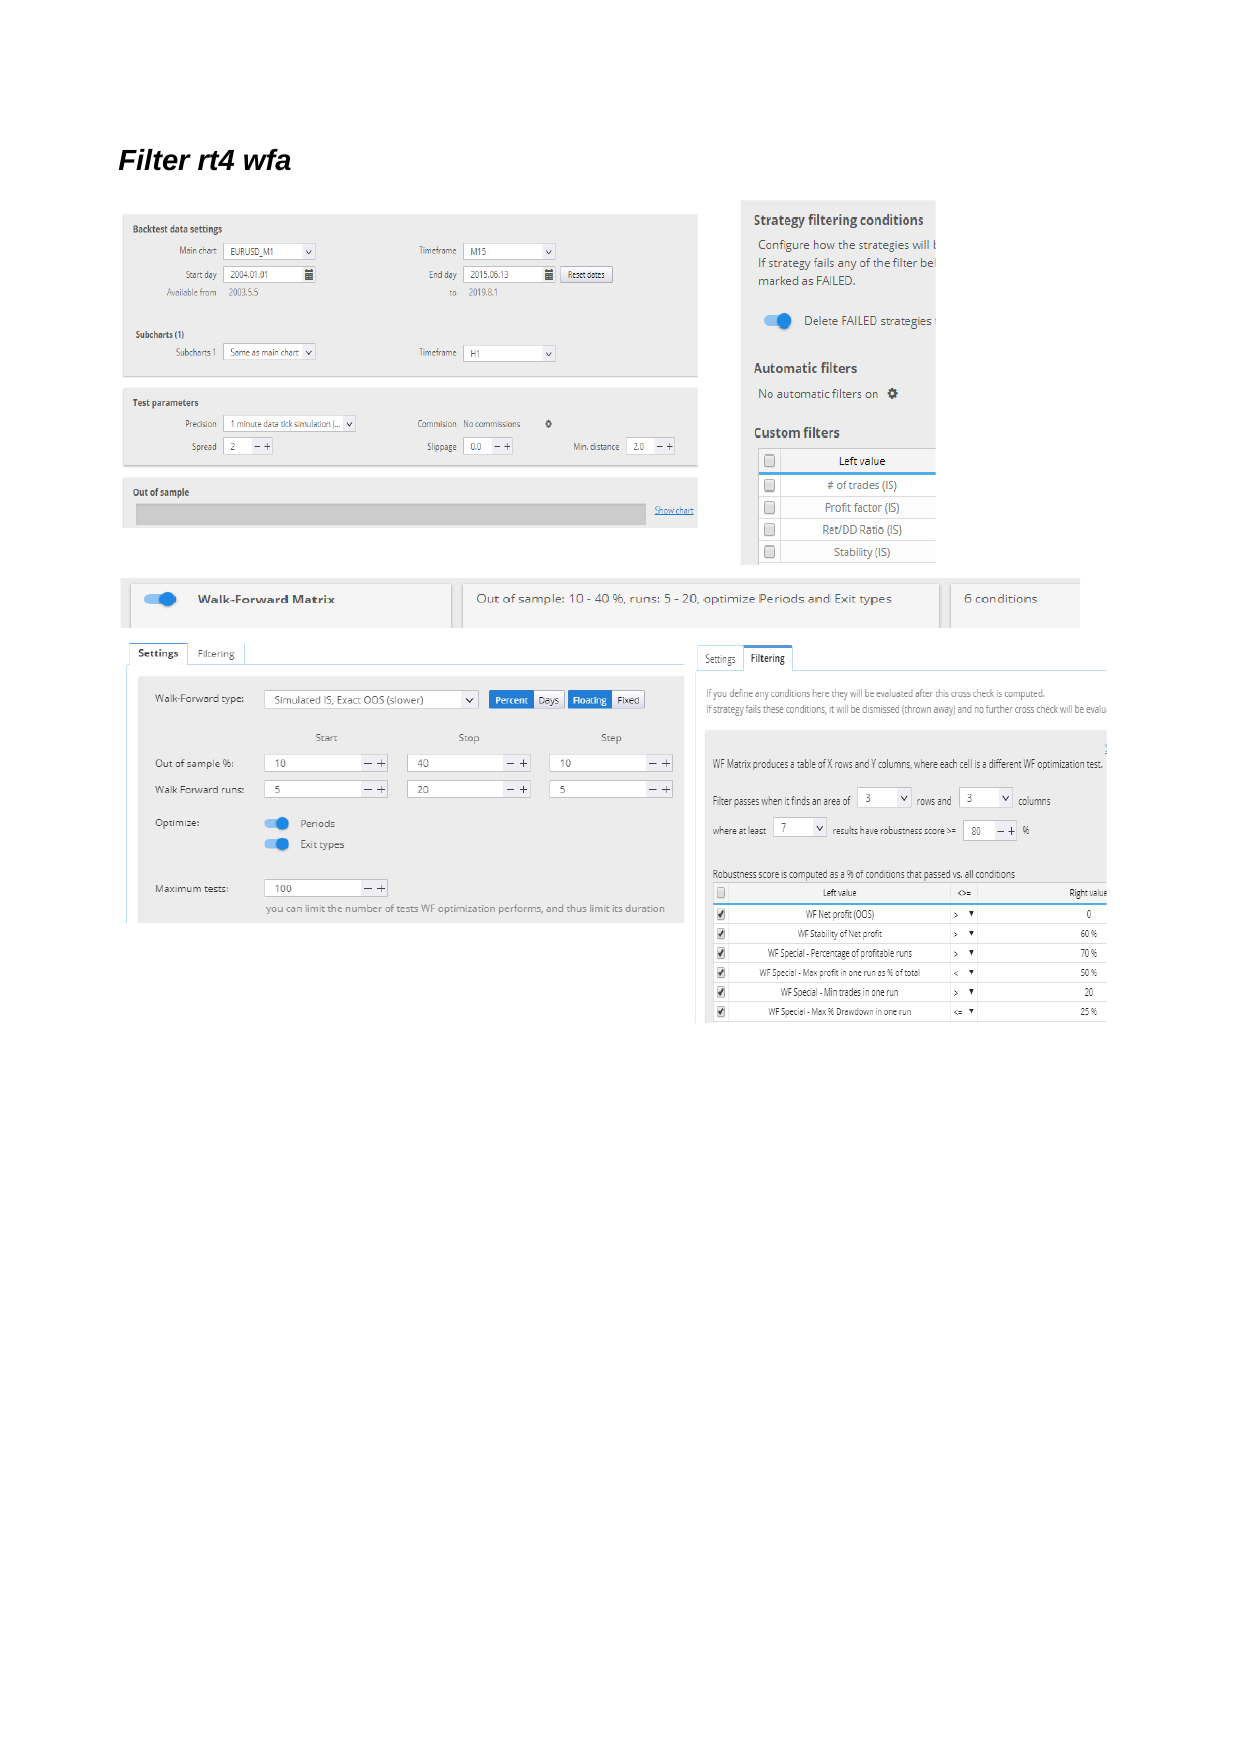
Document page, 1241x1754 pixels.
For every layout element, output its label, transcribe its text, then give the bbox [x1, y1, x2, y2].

picture [740, 200, 936, 565]
subtitle Filter rt4 wfa [118, 143, 1122, 177]
picture [693, 642, 1107, 1023]
picture [120, 578, 1081, 628]
picture [125, 643, 685, 923]
picture [119, 208, 698, 528]
